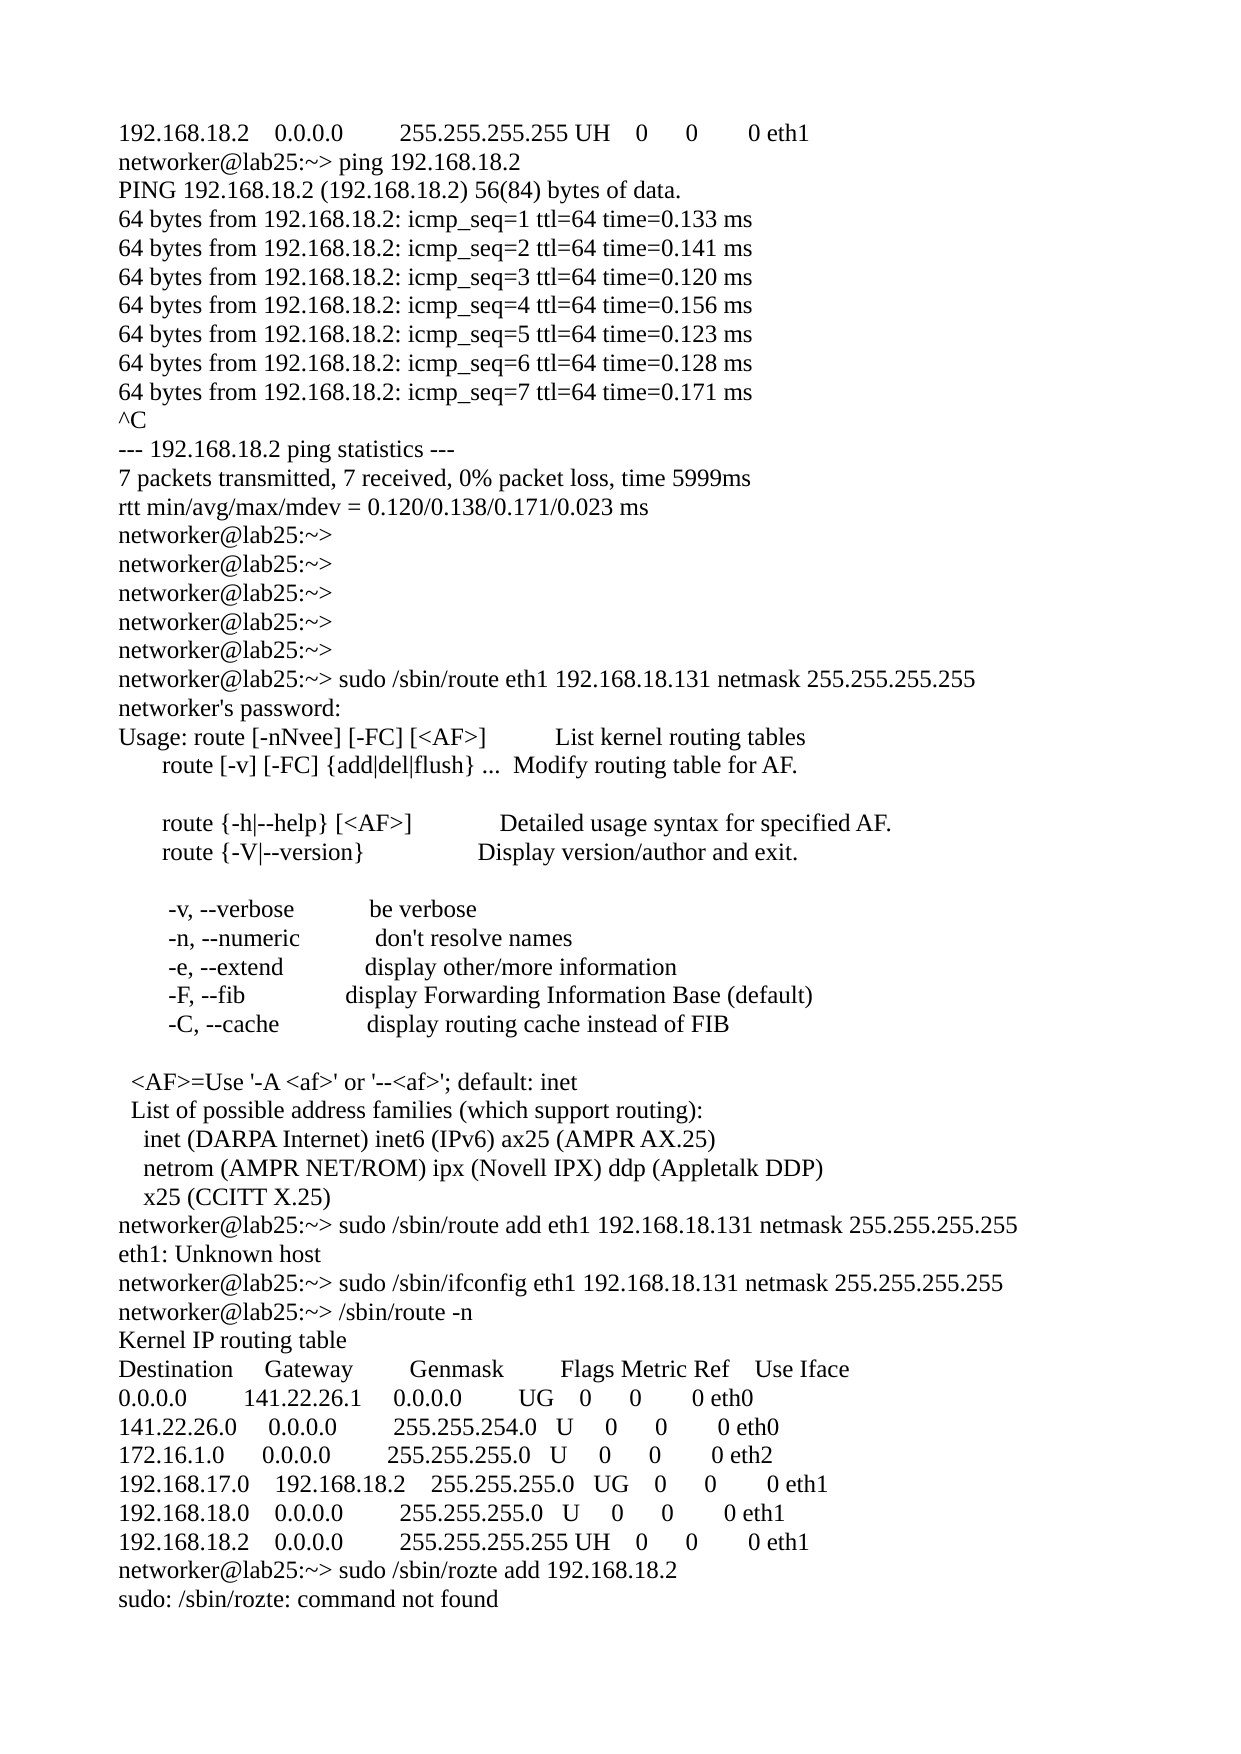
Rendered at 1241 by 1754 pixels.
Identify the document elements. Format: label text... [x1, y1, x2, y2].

text eth1: Unknown host [118, 1239, 1122, 1268]
text rtt min/avg/max/mdev = 0.120/0.138/0.171/0.023 ms [118, 492, 1122, 521]
text Kernel IP routing table [118, 1326, 1122, 1354]
text 64 bytes from 192.168.18.2: icmp_seq=7 ttl=64 time=0.171 ms [118, 377, 1122, 406]
text route {-V|--version} Display version/author and exit. [118, 837, 1122, 866]
text route [-v] [-FC] {add|del|flush} ... Modify routing table for AF. [118, 751, 1122, 779]
text 192.168.18.2 0.0.0.0 255.255.255.255 UH 0 0 0 eth1 [118, 118, 1122, 147]
text Usage: route [-nNvee] [-FC] [<AF>] List kernel routing tables [118, 722, 1122, 751]
text <AF>=Use '-A <af>' or '--<af>'; default: inet [118, 1067, 1122, 1096]
text 192.168.18.2 0.0.0.0 255.255.255.255 UH 0 0 0 eth1 [118, 1527, 1122, 1556]
text -e, --extend display other/more information [118, 952, 1122, 981]
text 64 bytes from 192.168.18.2: icmp_seq=4 ttl=64 time=0.156 ms [118, 291, 1122, 319]
text route {-h|--help} [<AF>] Detailed usage syntax for specified AF. [118, 808, 1122, 837]
text --- 192.168.18.2 ping statistics --- [118, 434, 1122, 463]
text 64 bytes from 192.168.18.2: icmp_seq=3 ttl=64 time=0.120 ms [118, 262, 1122, 291]
text x25 (CCITT X.25) [118, 1182, 1122, 1211]
text -F, --fib display Forwarding Information Base (default) [118, 981, 1122, 1009]
text netrom (AMPR NET/ROM) ipx (Novell IPX) ddp (Appletalk DDP) [118, 1153, 1122, 1182]
text ^C [118, 406, 1122, 434]
text 64 bytes from 192.168.18.2: icmp_seq=5 ttl=64 time=0.123 ms [118, 319, 1122, 348]
text networker@lab25:~> ping 192.168.18.2 [118, 147, 1122, 176]
text networker@lab25:~> /sbin/route -n [118, 1297, 1122, 1326]
text networker@lab25:~> [118, 578, 1122, 607]
text -n, --numeric don't resolve names [118, 923, 1122, 952]
text 7 packets transmitted, 7 received, 0% packet loss, time 5999ms [118, 463, 1122, 492]
text List of possible address families (which support routing): [118, 1096, 1122, 1124]
text networker@lab25:~> sudo /sbin/route eth1 192.168.18.131 netmask 255.255.255.255 [118, 664, 1122, 693]
text networker's password: [118, 693, 1122, 722]
text Destination Gateway Genmask Flags Metric Ref Use Iface [118, 1354, 1122, 1383]
text networker@lab25:~> [118, 607, 1122, 636]
text sudo: /sbin/rozte: command not found [118, 1584, 1122, 1613]
text 192.168.17.0 192.168.18.2 255.255.255.0 UG 0 0 0 eth1 [118, 1469, 1122, 1498]
text networker@lab25:~> [118, 549, 1122, 578]
text 141.22.26.0 0.0.0.0 255.255.254.0 U 0 0 0 eth0 [118, 1412, 1122, 1441]
text networker@lab25:~> [118, 521, 1122, 549]
text -C, --cache display routing cache instead of FIB [118, 1009, 1122, 1038]
text 64 bytes from 192.168.18.2: icmp_seq=1 ttl=64 time=0.133 ms [118, 204, 1122, 233]
text -v, --verbose be verbose [118, 894, 1122, 923]
text networker@lab25:~> sudo /sbin/rozte add 192.168.18.2 [118, 1556, 1122, 1584]
text 0.0.0.0 141.22.26.1 0.0.0.0 UG 0 0 0 eth0 [118, 1383, 1122, 1412]
text networker@lab25:~> sudo /sbin/route add eth1 192.168.18.131 netmask 255.255.255.255 [118, 1211, 1122, 1239]
text 172.16.1.0 0.0.0.0 255.255.255.0 U 0 0 0 eth2 [118, 1441, 1122, 1469]
text PING 192.168.18.2 (192.168.18.2) 56(84) bytes of data. [118, 176, 1122, 204]
text inet (DARPA Internet) inet6 (IPv6) ax25 (AMPR AX.25) [118, 1124, 1122, 1153]
text 192.168.18.0 0.0.0.0 255.255.255.0 U 0 0 0 eth1 [118, 1498, 1122, 1527]
text networker@lab25:~> sudo /sbin/ifconfig eth1 192.168.18.131 netmask 255.255.255.255 [118, 1268, 1122, 1297]
text 64 bytes from 192.168.18.2: icmp_seq=2 ttl=64 time=0.141 ms [118, 233, 1122, 262]
text 64 bytes from 192.168.18.2: icmp_seq=6 ttl=64 time=0.128 ms [118, 348, 1122, 377]
text networker@lab25:~> [118, 636, 1122, 664]
